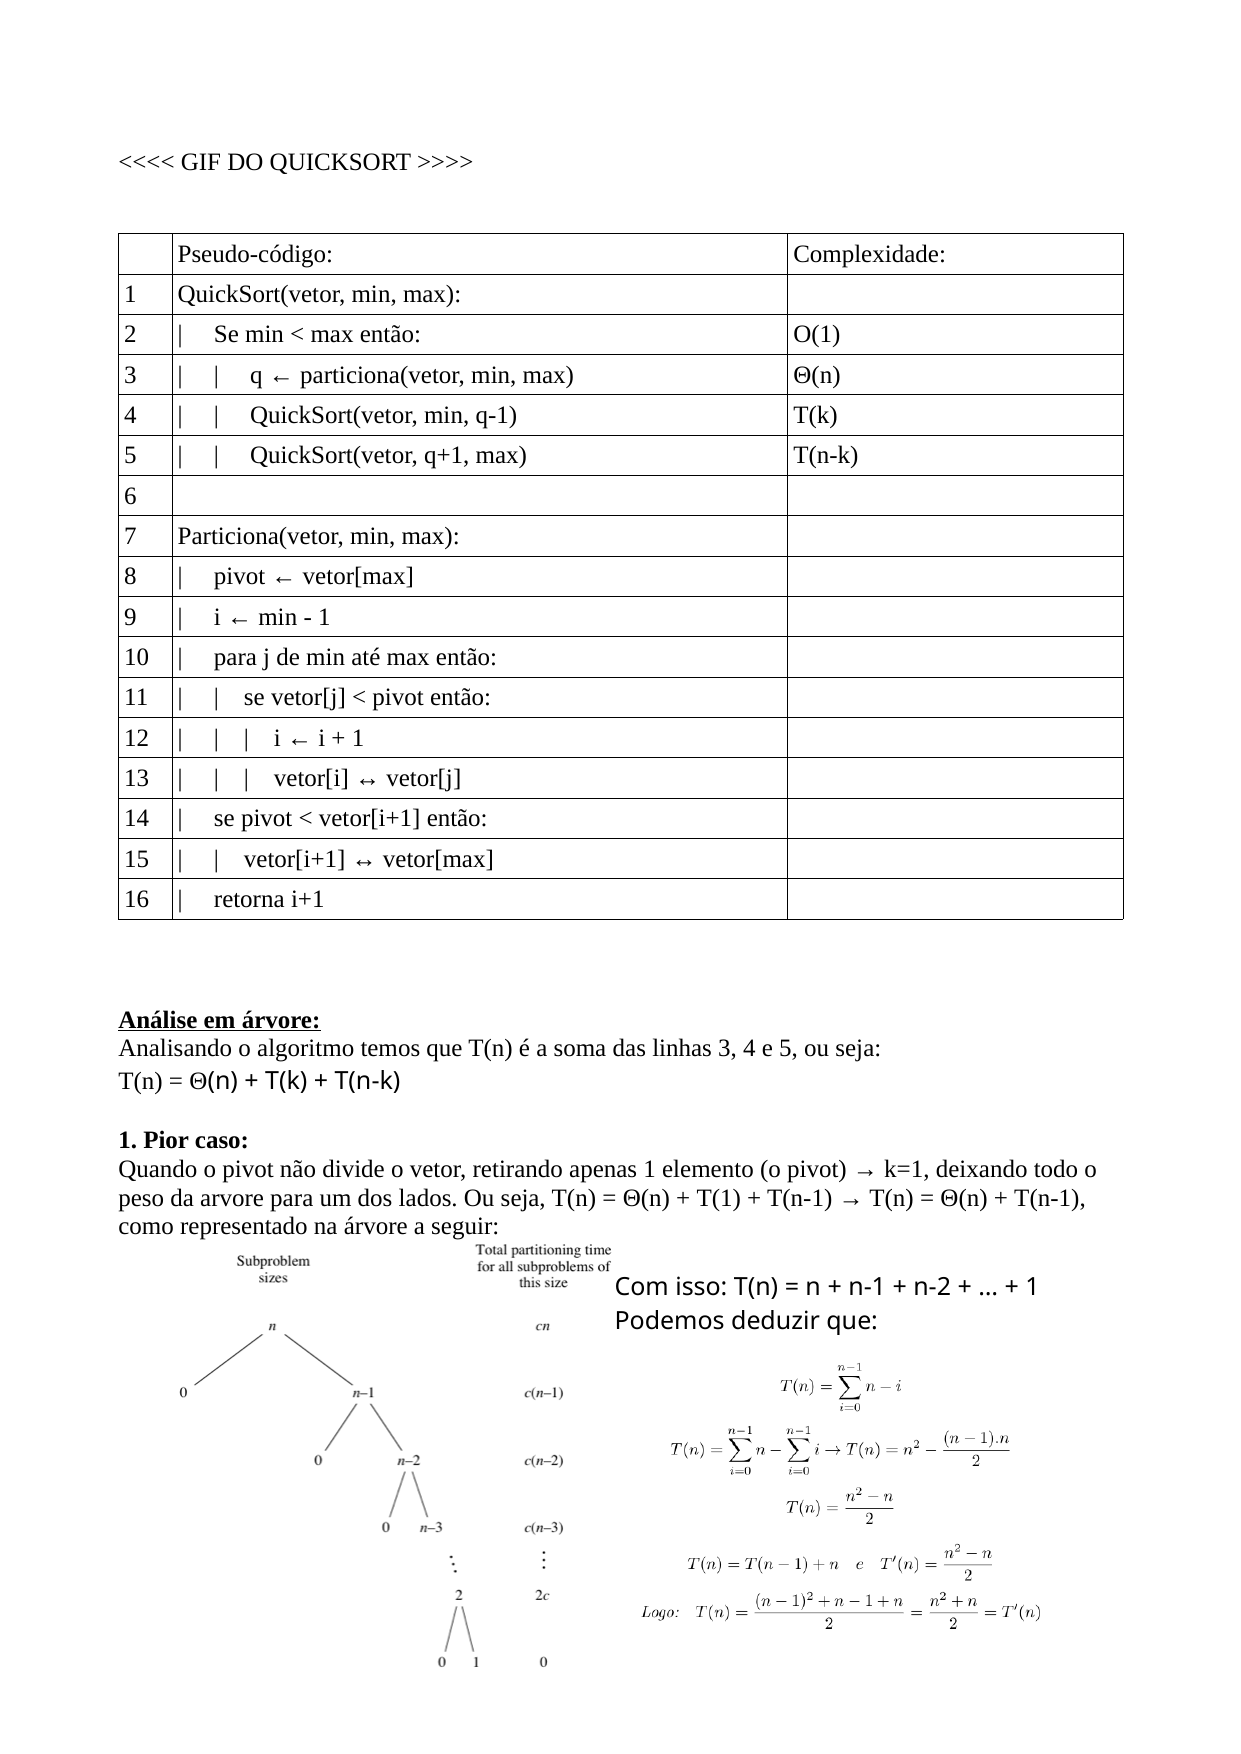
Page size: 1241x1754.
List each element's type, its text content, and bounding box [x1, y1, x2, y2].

table_cell | | q ← particiona(vetor, min, max) [173, 355, 787, 394]
table_cell 2 [119, 315, 172, 354]
table_cell [788, 275, 1123, 314]
table_cell O(1) [788, 315, 1123, 354]
table_cell | | vetor[i+1] ↔ vetor[max] [173, 839, 787, 878]
picture [177, 1240, 615, 1671]
table_cell 8 [119, 557, 172, 596]
table_cell [788, 839, 1123, 878]
table_cell [788, 476, 1123, 515]
table_cell Θ(n) [788, 355, 1123, 394]
table_header Pseudo-código: [173, 234, 787, 273]
table_cell QuickSort(vetor, min, max): [173, 275, 787, 314]
table_cell 13 [119, 758, 172, 797]
table_cell 9 [119, 597, 172, 636]
table_cell [788, 879, 1123, 918]
text Quando o pivot não divide o vetor, retirando apenas 1 elemento (o pivot) → k=1, deixando todo o peso da arvore para um dos lados. Ou seja, T(n) = Θ(n) + T(1) + T(n-1) → T(n) = Θ(n) + T(n-1), como representado na árvore a seguir: [118, 1154, 1122, 1240]
table_cell | Se min < max então: [173, 315, 787, 354]
table_header Complexidade: [788, 234, 1123, 273]
table_cell [788, 597, 1123, 636]
text 1. Pior caso: [118, 1125, 1122, 1154]
table_header [119, 234, 172, 273]
text Com isso: T(n) = n + n-1 + n-2 + … + 1 [615, 1269, 1122, 1303]
table_cell 4 [119, 395, 172, 435]
table_cell | | | vetor[i] ↔ vetor[j] [173, 758, 787, 797]
table_cell 10 [119, 637, 172, 677]
table_cell | | se vetor[j] < pivot então: [173, 678, 787, 717]
table_cell T(k) [788, 395, 1123, 435]
table_cell T(n-k) [788, 436, 1123, 475]
table_cell 5 [119, 436, 172, 475]
table_cell | para j de min até max então: [173, 637, 787, 677]
table_cell Particiona(vetor, min, max): [173, 516, 787, 556]
table_cell [788, 678, 1123, 717]
table_cell | pivot ← vetor[max] [173, 557, 787, 596]
table_cell | se pivot < vetor[i+1] então: [173, 799, 787, 838]
table_cell 7 [119, 516, 172, 556]
table_cell 15 [119, 839, 172, 878]
table_cell 11 [119, 678, 172, 717]
table_cell [173, 476, 787, 515]
table_cell 1 [119, 275, 172, 314]
table_cell [788, 637, 1123, 677]
table_cell 3 [119, 355, 172, 394]
table_cell | | QuickSort(vetor, q+1, max) [173, 436, 787, 475]
table_cell | | | i ← i + 1 [173, 718, 787, 757]
text [118, 1269, 177, 1303]
table_cell 6 [119, 476, 172, 515]
table_cell [788, 557, 1123, 596]
text Podemos deduzir que: [615, 1303, 1122, 1337]
table_cell [788, 758, 1123, 797]
table_cell [788, 799, 1123, 838]
text [118, 1303, 177, 1337]
table_cell [788, 718, 1123, 757]
table_cell 16 [119, 879, 172, 918]
picture [633, 1358, 1055, 1642]
table_cell | i ← min - 1 [173, 597, 787, 636]
text Análise em árvore: [118, 1005, 1122, 1033]
table_cell | retorna i+1 [173, 879, 787, 918]
table_cell [788, 516, 1123, 556]
text T(n) = Θ(n) + T(k) + T(n-k) [118, 1062, 1122, 1096]
table_cell 14 [119, 799, 172, 838]
table_cell 12 [119, 718, 172, 757]
text Analisando o algoritmo temos que T(n) é a soma das linhas 3, 4 e 5, ou seja: [118, 1033, 1122, 1062]
table_cell | | QuickSort(vetor, min, q-1) [173, 395, 787, 435]
text <<<< GIF DO QUICKSORT >>>> [118, 147, 1122, 176]
